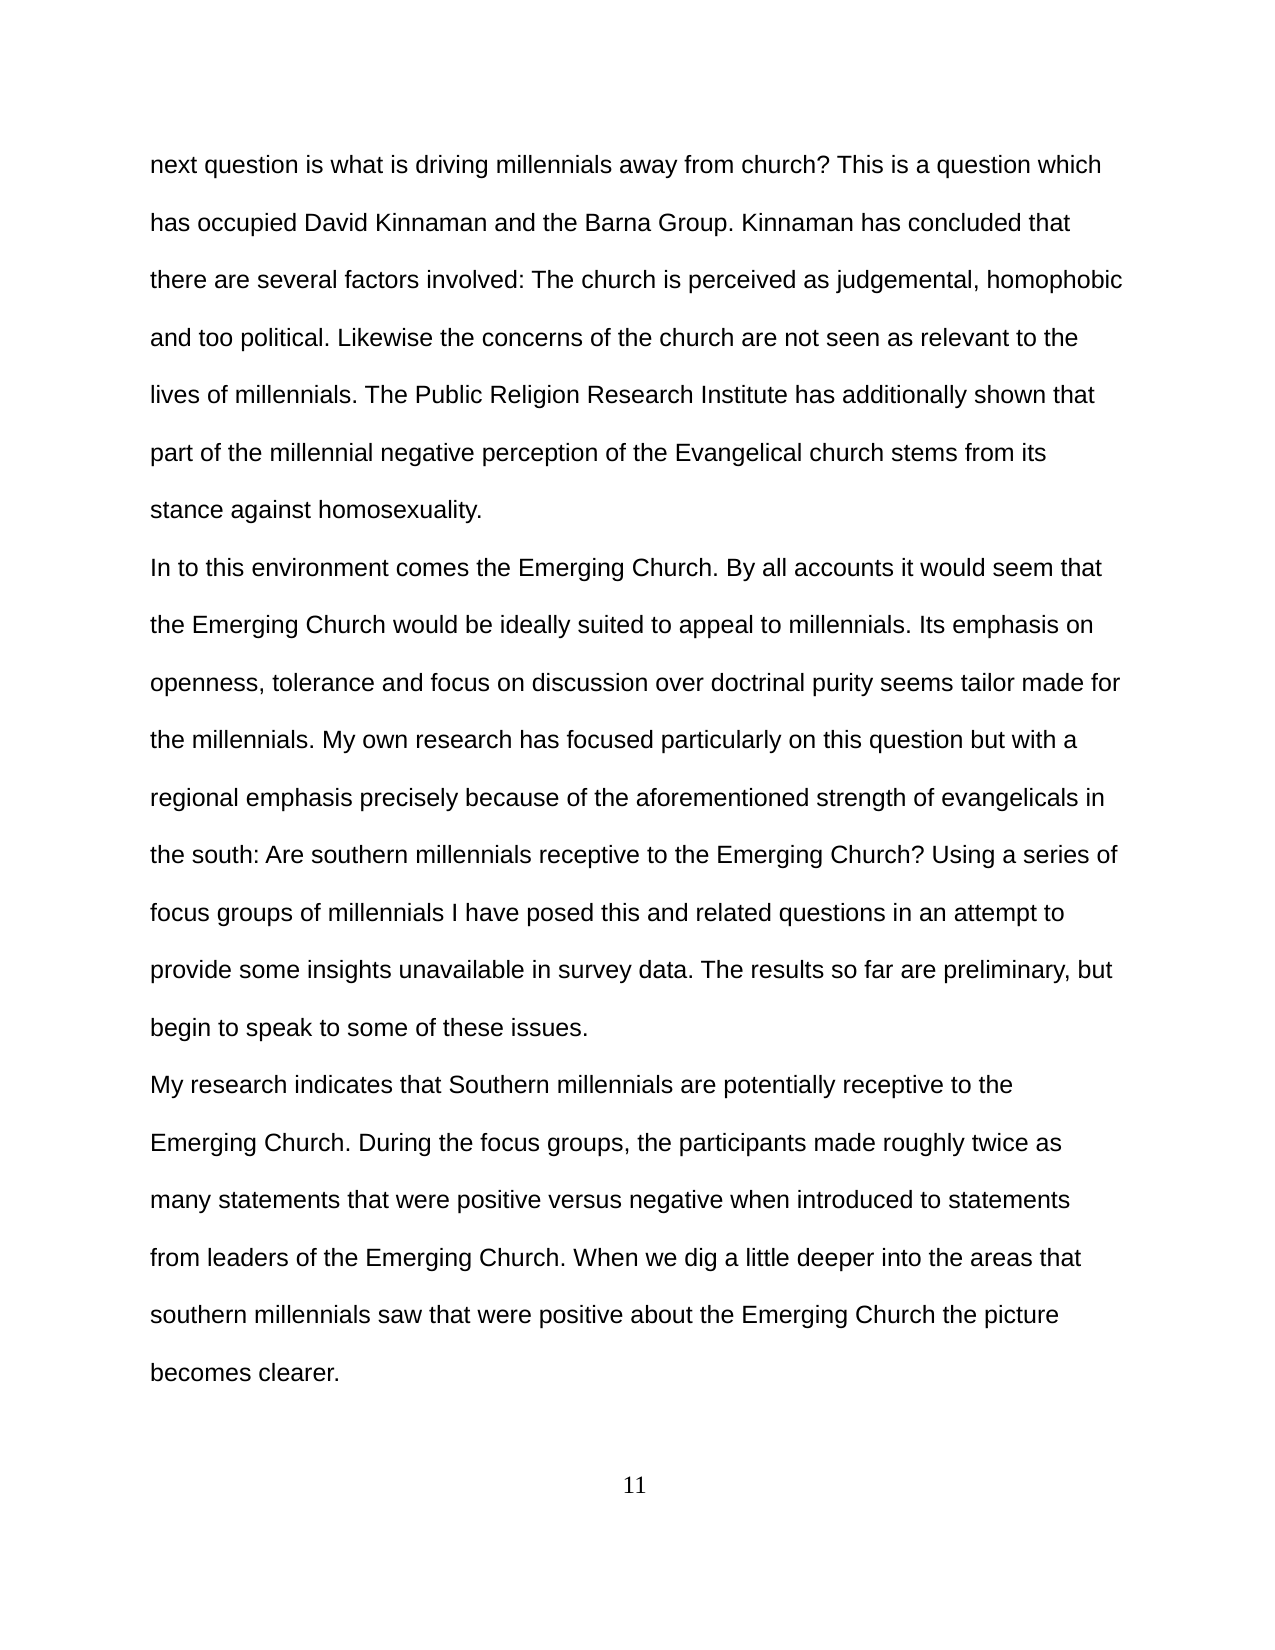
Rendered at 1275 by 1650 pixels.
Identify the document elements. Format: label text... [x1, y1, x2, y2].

text next question is what is driving millennials away from church? This is a question which has occupied David Kinnaman and the Barna Group. Kinnaman has concluded that there are several factors involved: The church is perceived as judgemental, homophobic and too political. Likewise the concerns of the church are not seen as relevant to the lives of millennials. The Public Religion Research Institute has additionally shown that part of the millennial negative perception of the Evangelical church stems from its stance against homosexuality. In to this environment comes the Emerging Church. By all accounts it would seem that the Emerging Church would be ideally suited to appeal to millennials. Its emphasis on openness, tolerance and focus on discussion over doctrinal purity seems tailor made for the millennials. My own research has focused particularly on this question but with a regional emphasis precisely because of the aforementioned strength of evangelicals in the south: Are southern millennials receptive to the Emerging Church? Using a series of focus groups of millennials I have posed this and related questions in an attempt to provide some insights unavailable in survey data. The results so far are preliminary, but begin to speak to some of these issues. My research indicates that Southern millennials are potentially receptive to the Emerging Church. During the focus groups, the participants made roughly twice as many statements that were positive versus negative when introduced to statements from leaders of the Emerging Church. When we dig a little deeper into the areas that southern millennials saw that were positive about the Emerging Church the picture becomes clearer. [150, 150, 1125, 1386]
